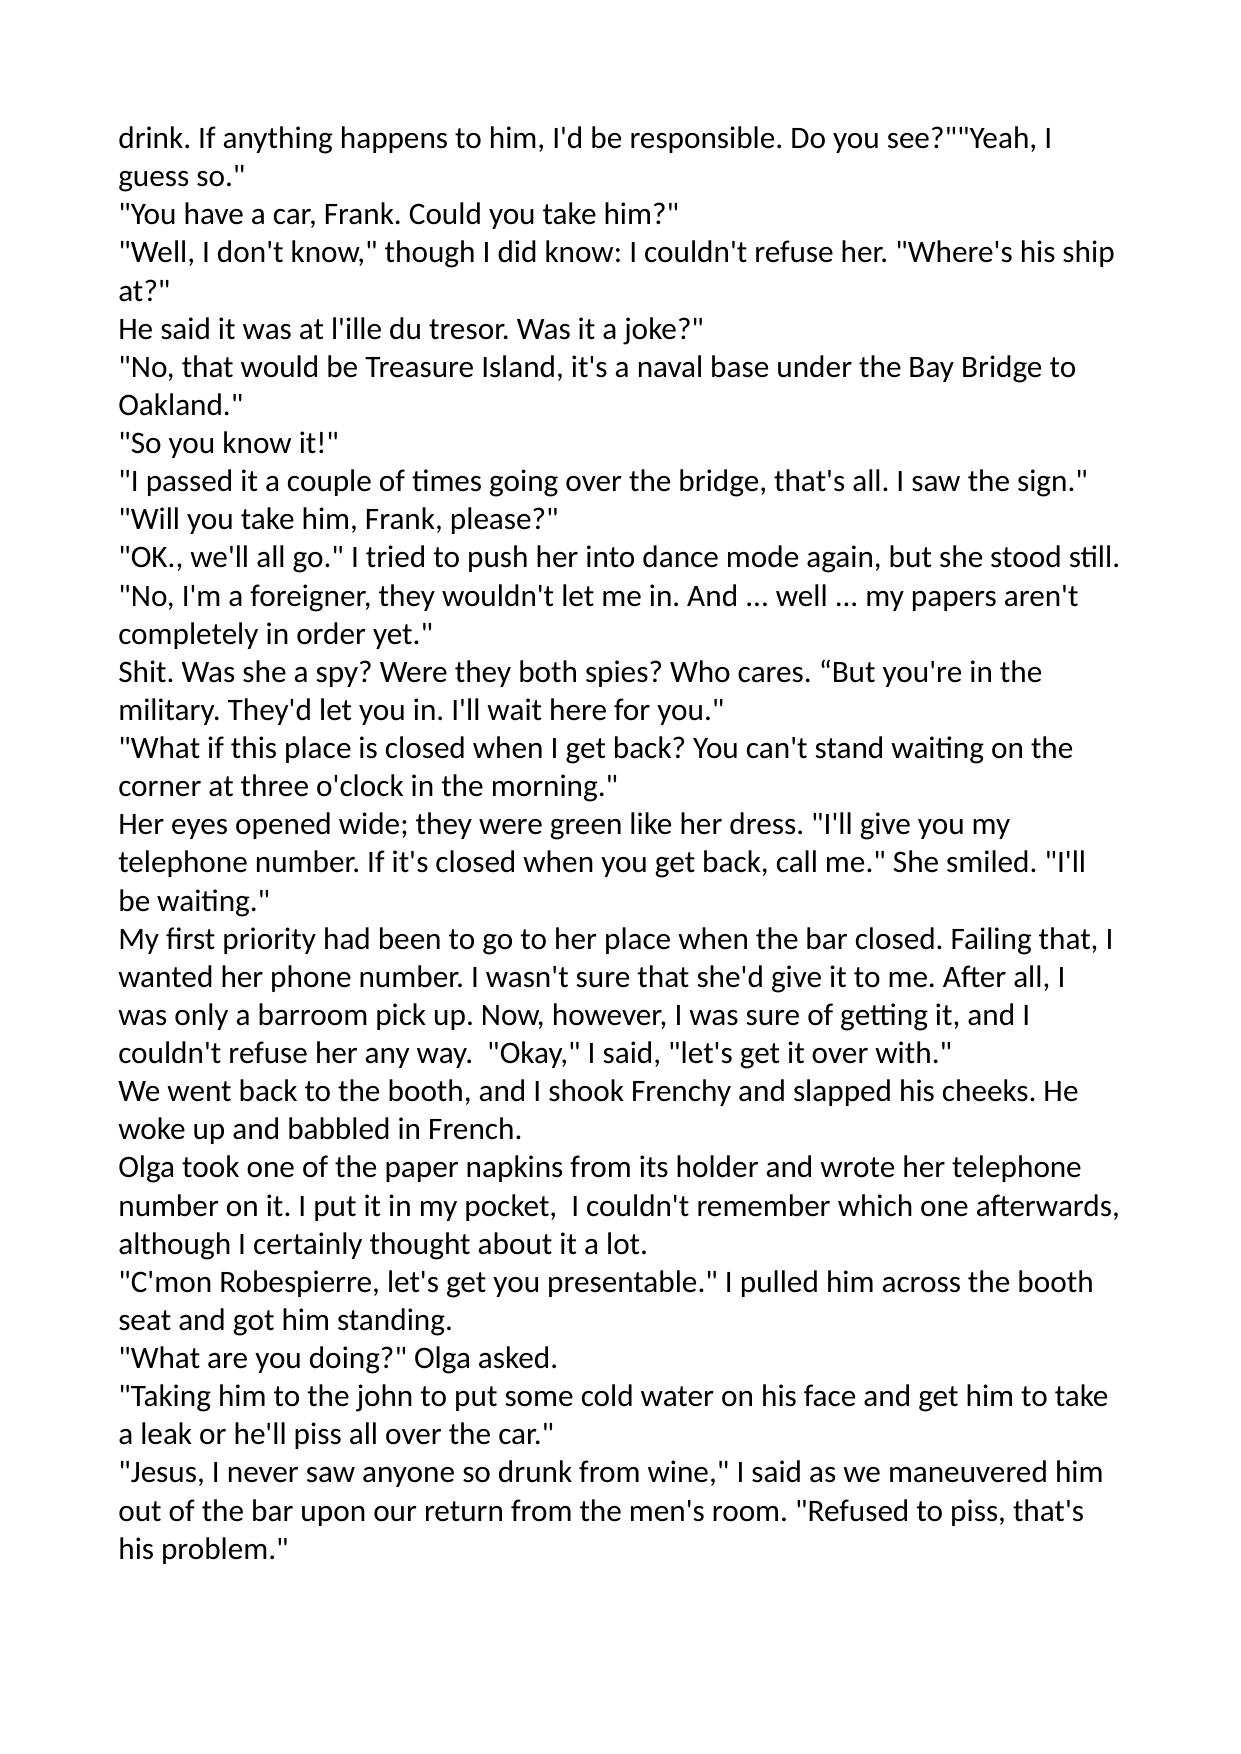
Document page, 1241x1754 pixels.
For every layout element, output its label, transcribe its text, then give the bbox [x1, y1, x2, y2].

text Olga took one of the paper napkins from its holder and wrote her telephone number on it. I put it in my pocket, I couldn't remember which one afterwards, although I certainly thought about it a lot. [118, 1147, 1122, 1262]
text Shit. Was she a spy? Were they both spies? Who cares. “But you're in the military. They'd let you in. I'll wait here for you." [118, 652, 1122, 728]
text "You have a car, Frank. Could you take him?" [118, 194, 1122, 232]
text "I passed it a couple of times going over the bridge, that's all. I saw the sign." [118, 461, 1122, 499]
text "Will you take him, Frank, please?" [118, 499, 1122, 537]
text "Well, I don't know," though I did know: I couldn't refuse her. "Where's his ship at?" [118, 232, 1122, 309]
text Her eyes opened wide; they were green like her dress. "I'll give you my telephone number. If it's closed when you get back, call me." She smiled. "I'll be waiting." [118, 804, 1122, 919]
text "No, that would be Treasure Island, it's a naval base under the Bay Bridge to Oakland." [118, 347, 1122, 423]
text "OK., we'll all go." I tried to push her into dance mode again, but she stood still. [118, 537, 1122, 576]
text "What if this place is closed when I get back? You can't stand waiting on the corner at three o'clock in the morning." [118, 728, 1122, 804]
text "What are you doing?" Olga asked. [118, 1338, 1122, 1376]
text "Taking him to the john to put some cold water on his face and get him to take a leak or he'll piss all over the car." [118, 1376, 1122, 1452]
text "Jesus, I never saw anyone so drunk from wine," I said as we maneuvered him out of the bar upon our return from the men's room. "Refused to piss, that's his problem." [118, 1452, 1122, 1567]
text "So you know it!" [118, 423, 1122, 461]
text "No, I'm a foreigner, they wouldn't let me in. And ... well ... my papers aren't completely in order yet." [118, 576, 1122, 652]
text "C'mon Robespierre, let's get you presentable." I pulled him across the booth seat and got him standing. [118, 1262, 1122, 1338]
text My first priority had been to go to her place when the bar closed. Failing that, I wanted her phone number. I wasn't sure that she'd give it to me. After all, I was only a barroom pick up. Now, however, I was sure of getting it, and I couldn't refuse her any way. "Okay," I said, "let's get it over with." [118, 919, 1122, 1071]
text He said it was at l'ille du tresor. Was it a joke?" [118, 309, 1122, 347]
text We went back to the booth, and I shook Frenchy and slapped his cheeks. He woke up and babbled in French. [118, 1071, 1122, 1147]
text drink. If anything happens to him, I'd be responsible. Do you see?""Yeah, I guess so." [118, 118, 1122, 194]
